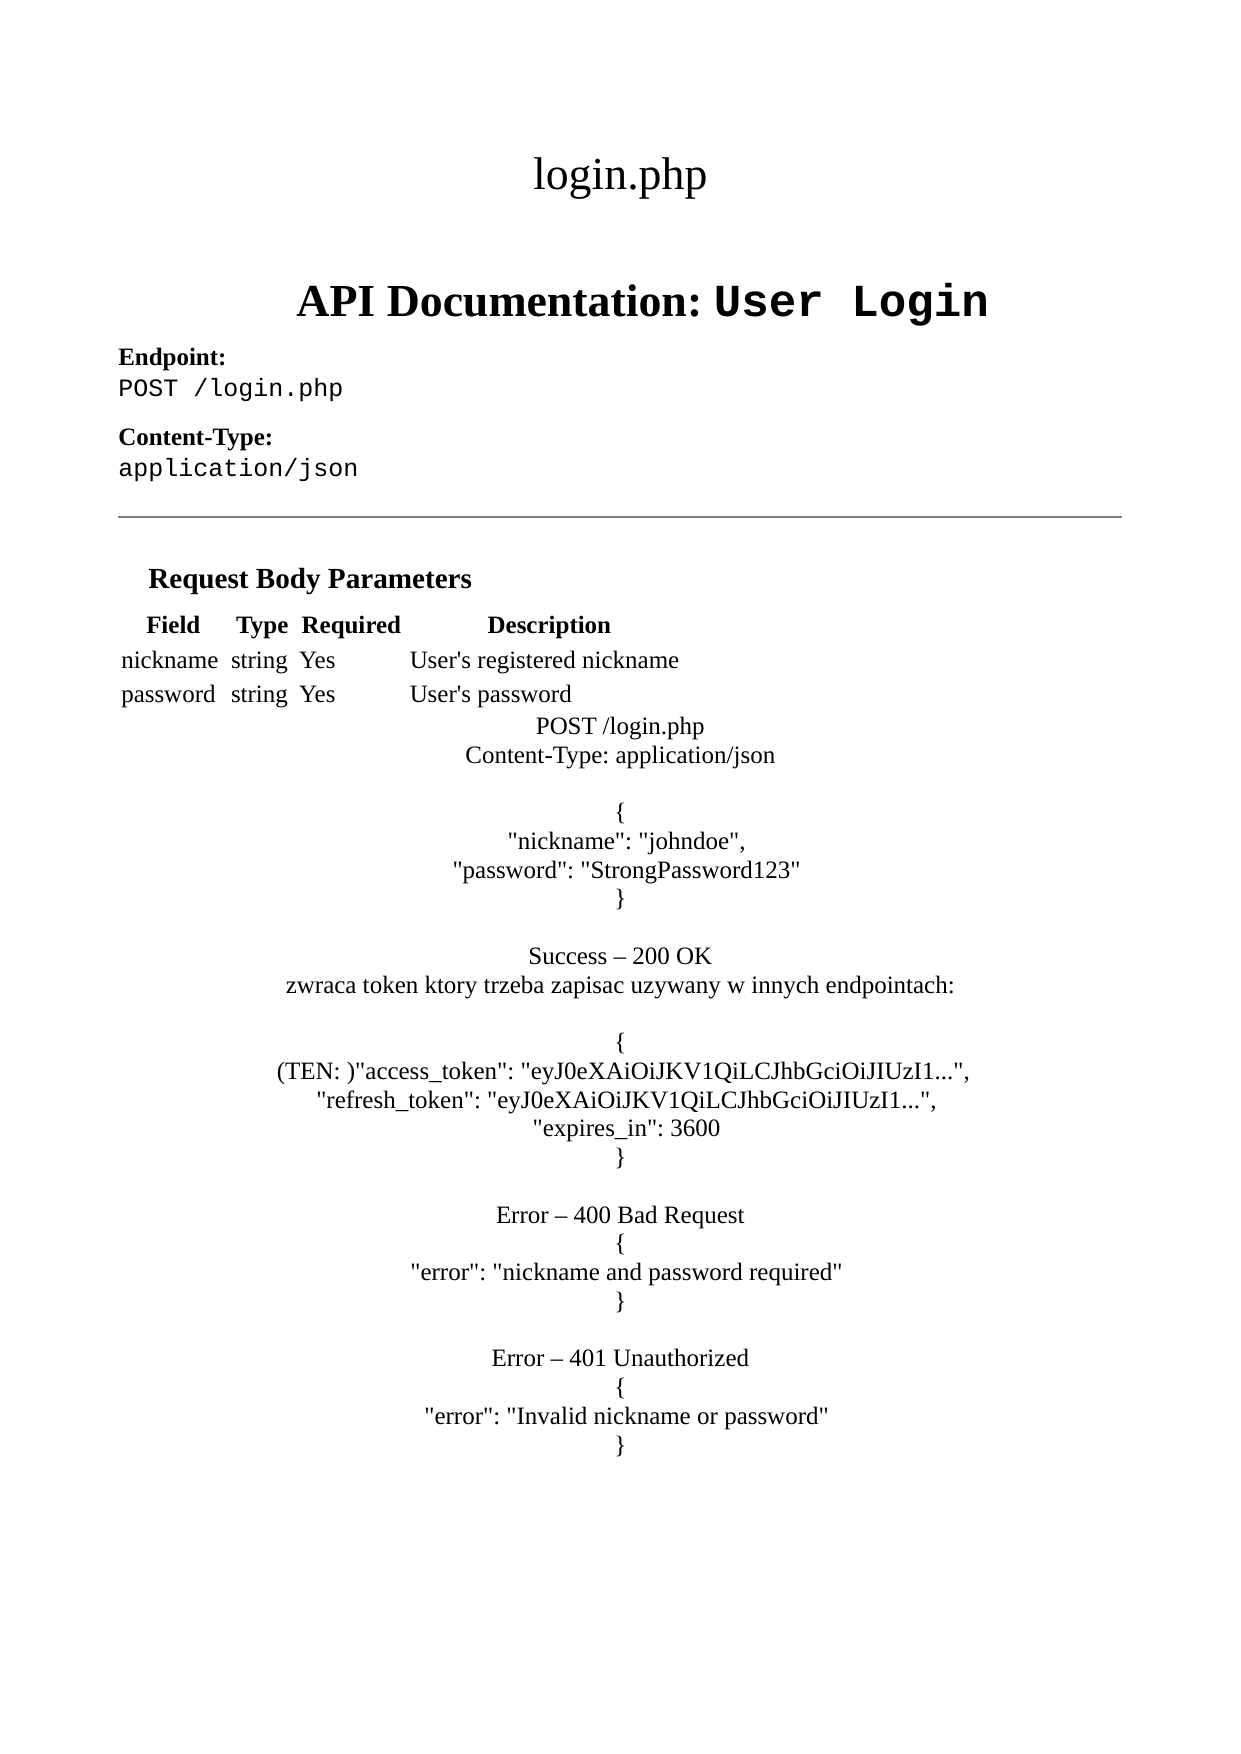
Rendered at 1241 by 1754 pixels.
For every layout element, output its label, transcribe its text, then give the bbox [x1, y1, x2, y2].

text Endpoint: POST /login.php [118, 342, 1122, 403]
table_cell User's password [407, 676, 692, 711]
text { [118, 1027, 1122, 1056]
text } [118, 1142, 1122, 1171]
table_cell Yes [296, 676, 407, 711]
text (TEN: )"access_token": "eyJ0eXAiOiJKV1QiLCJhbGciOiJIUzI1...", [118, 1056, 1122, 1085]
text { [118, 1228, 1122, 1257]
text "error": "nickname and password required" [118, 1257, 1122, 1286]
text Content-Type: application/json [118, 422, 1122, 483]
text } [118, 1430, 1122, 1458]
table_header Type [228, 607, 296, 642]
text "expires_in": 3600 [118, 1113, 1122, 1142]
text "password": "StrongPassword123" [118, 855, 1122, 883]
subtitle ✅ Request Body Parameters [118, 561, 1122, 595]
text } [118, 883, 1122, 912]
text Success – 200 OK [118, 941, 1122, 970]
table_cell string [228, 676, 296, 711]
text { [118, 797, 1122, 826]
text } [118, 1286, 1122, 1315]
subtitle 📄 API Documentation: User Login [118, 273, 1122, 330]
text "error": "Invalid nickname or password" [118, 1401, 1122, 1430]
table_cell Yes [296, 642, 407, 676]
text Error – 401 Unauthorized [118, 1343, 1122, 1372]
table_cell password [118, 676, 228, 711]
table_header Required [296, 607, 407, 642]
table_header Field [118, 607, 228, 642]
table_cell User's registered nickname [407, 642, 692, 676]
table_cell string [228, 642, 296, 676]
text zwraca token ktory trzeba zapisac uzywany w innych endpointach: [118, 970, 1122, 998]
text login.php [118, 147, 1122, 199]
text "nickname": "johndoe", [118, 826, 1122, 855]
text POST /login.php [118, 711, 1122, 740]
text Content-Type: application/json [118, 740, 1122, 768]
text { [118, 1372, 1122, 1401]
table_cell nickname [118, 642, 228, 676]
table_header Description [407, 607, 692, 642]
text Error – 400 Bad Request [118, 1200, 1122, 1228]
text "refresh_token": "eyJ0eXAiOiJKV1QiLCJhbGciOiJIUzI1...", [118, 1085, 1122, 1113]
